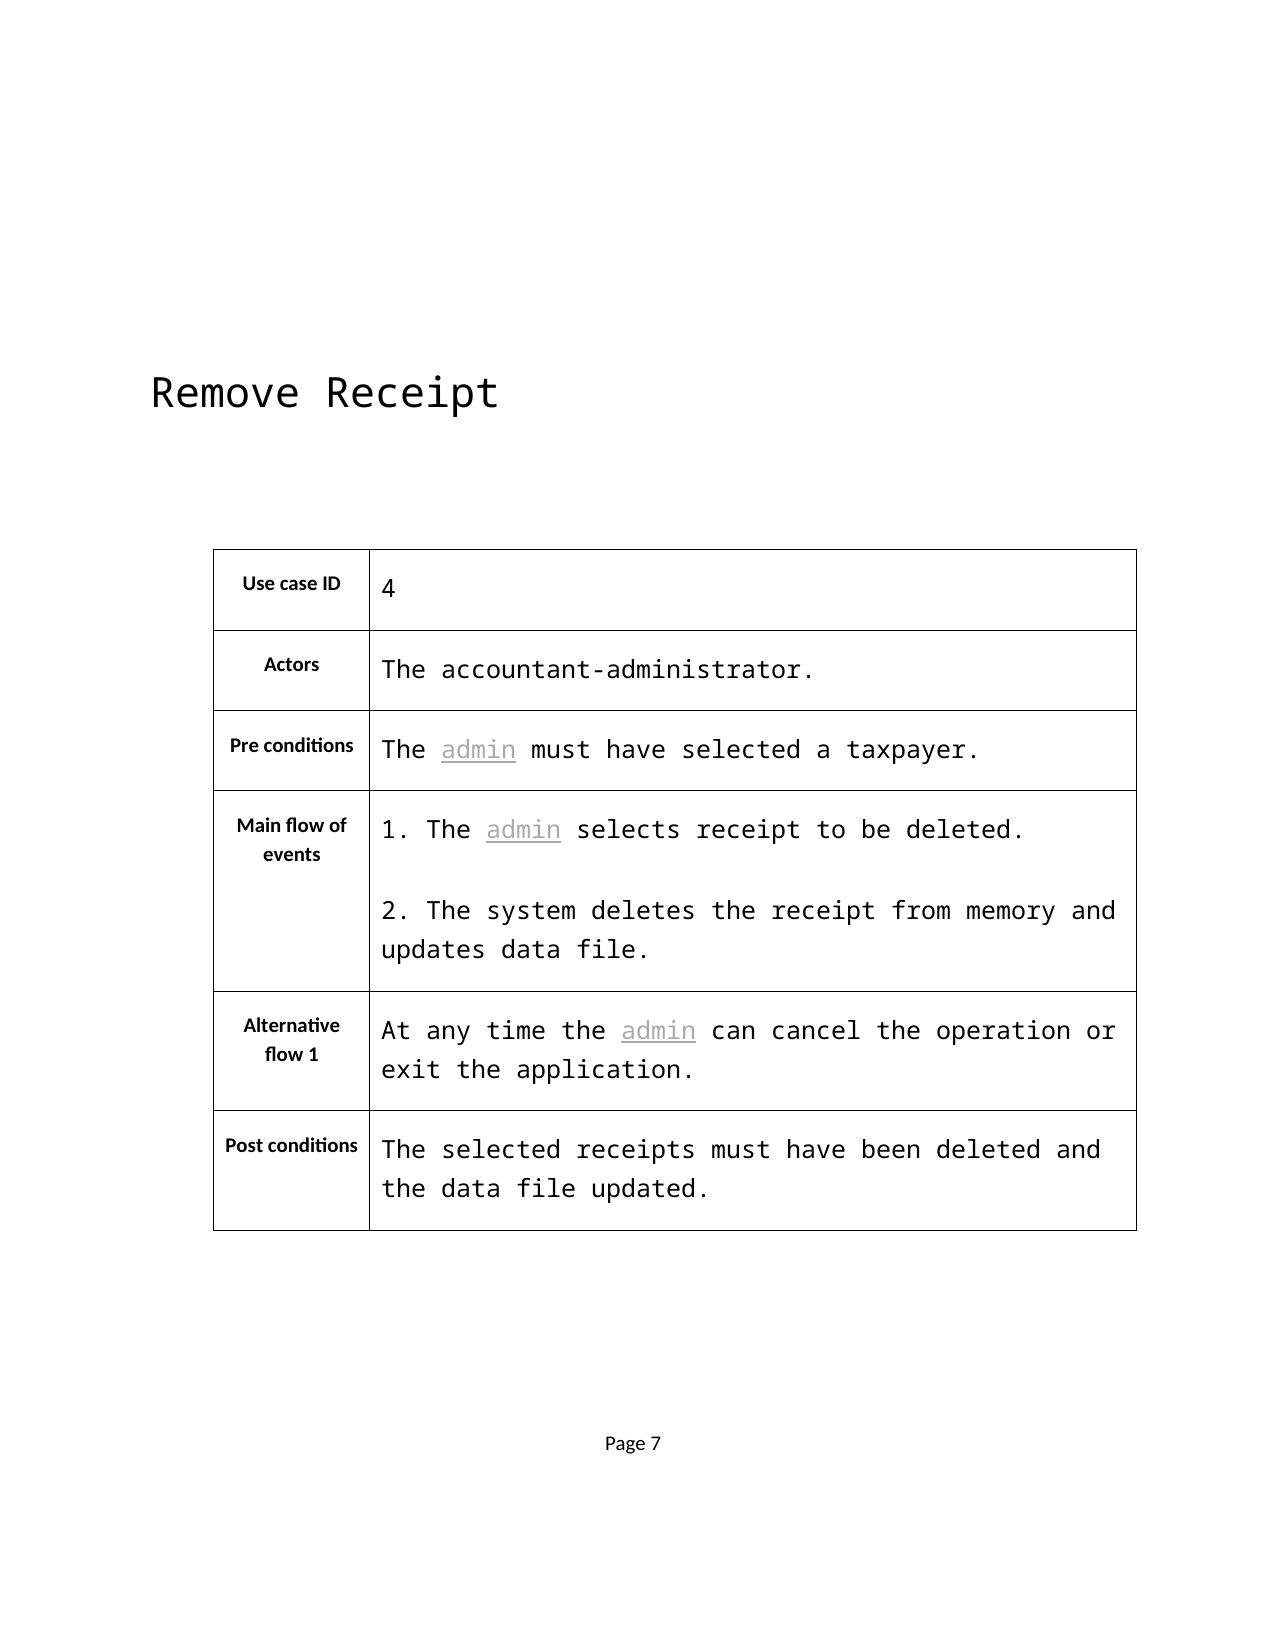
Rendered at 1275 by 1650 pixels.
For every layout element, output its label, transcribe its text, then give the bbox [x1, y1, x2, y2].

table_cell The accountant-administrator. [370, 631, 1136, 710]
table_cell The admin must have selected a taxpayer. [370, 711, 1136, 790]
table_header Use case ID [214, 550, 369, 630]
table_cell Post conditions [214, 1111, 369, 1229]
table_header 4 [370, 550, 1136, 630]
table_cell At any time the admin can cancel the operation or exit the application. [370, 992, 1136, 1110]
table_cell Main flow of events [214, 791, 369, 991]
table_cell Alternative flow 1 [214, 992, 369, 1110]
text Remove Receipt [150, 362, 1125, 419]
table_cell Pre conditions [214, 711, 369, 790]
table_cell The selected receipts must have been deleted and the data file updated. [370, 1111, 1136, 1229]
table_cell Actors [214, 631, 369, 710]
table_cell 1. The admin selects receipt to be deleted. 2. The system deletes the receipt from memory and updates data file. [370, 791, 1136, 991]
